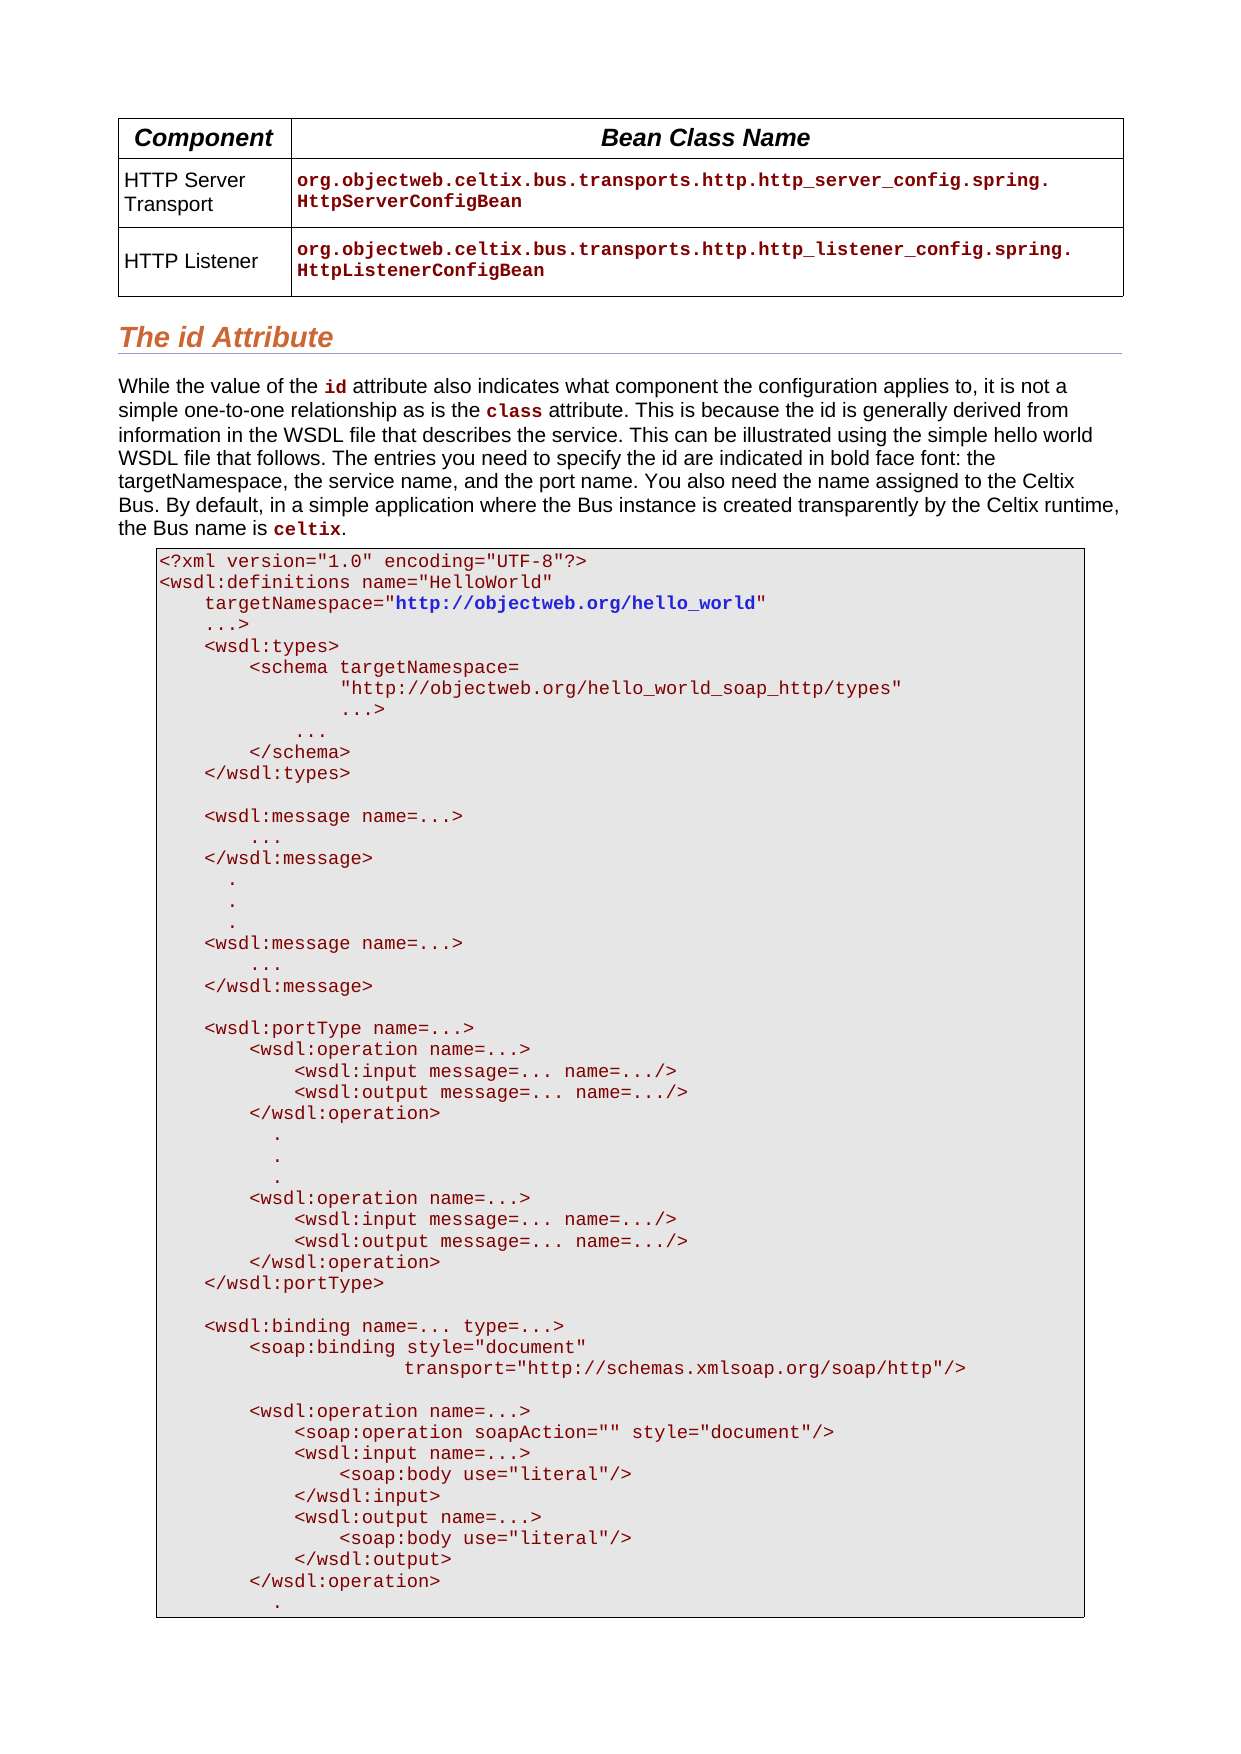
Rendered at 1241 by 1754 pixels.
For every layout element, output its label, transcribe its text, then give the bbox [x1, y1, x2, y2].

text <wsdl:types> [157, 633, 1084, 654]
text <wsdl:operation name=...> [157, 1186, 1084, 1207]
text <wsdl:message name=...> [157, 931, 1084, 952]
text </wsdl:operation> [157, 1568, 1084, 1589]
text . [157, 867, 1084, 888]
text <schema targetNamespace= [157, 654, 1084, 676]
table_header Component [119, 119, 291, 158]
text <wsdl:output message=... name=.../> [157, 1079, 1084, 1101]
text <soap:body use="literal"/> [157, 1526, 1084, 1547]
text <wsdl:input message=... name=.../> [157, 1207, 1084, 1228]
subtitle The id Attribute [118, 321, 1122, 353]
text ...> [157, 612, 1084, 633]
text </wsdl:message> [157, 973, 1084, 994]
text <wsdl:binding name=... type=...> [157, 1313, 1084, 1334]
table_cell HTTP Server Transport [119, 159, 291, 227]
text </wsdl:input> [157, 1483, 1084, 1504]
text transport="http://schemas.xmlsoap.org/soap/http"/> [157, 1356, 1084, 1377]
text <soap:body use="literal"/> [157, 1462, 1084, 1483]
text <wsdl:input message=... name=.../> [157, 1058, 1084, 1079]
text </wsdl:operation> [157, 1101, 1084, 1122]
text ... [157, 718, 1084, 739]
text <wsdl:definitions name="HelloWorld" [157, 569, 1084, 591]
text . [157, 888, 1084, 909]
text <wsdl:operation name=...> [157, 1037, 1084, 1058]
text </wsdl:output> [157, 1547, 1084, 1568]
text <wsdl:input name=...> [157, 1441, 1084, 1462]
text </wsdl:portType> [157, 1271, 1084, 1292]
text . [157, 1143, 1084, 1164]
table_cell org.objectweb.celtix.bus.transports.http.http_server_config.spring. HttpServerConfigBean [292, 159, 1123, 227]
text </schema> [157, 739, 1084, 761]
text <?xml version="1.0" encoding="UTF-8"?> [157, 549, 1084, 569]
text <wsdl:portType name=...> [157, 1016, 1084, 1037]
text <wsdl:message name=...> [157, 803, 1084, 824]
text </wsdl:types> [157, 761, 1084, 782]
text <wsdl:operation name=...> [157, 1398, 1084, 1419]
text ...> [157, 697, 1084, 718]
text "http://objectweb.org/hello_world_soap_http/types" [157, 676, 1084, 697]
text . [157, 1122, 1084, 1143]
text <soap:binding style="document" [157, 1334, 1084, 1356]
table_cell HTTP Listener [119, 228, 291, 296]
text ... [157, 952, 1084, 973]
text . [157, 1164, 1084, 1186]
text . [157, 1589, 1084, 1617]
text <soap:operation soapAction="" style="document"/> [157, 1419, 1084, 1441]
text ... [157, 824, 1084, 846]
text targetNamespace="http://objectweb.org/hello_world" [157, 591, 1084, 612]
table_header Bean Class Name [292, 119, 1123, 158]
table_cell org.objectweb.celtix.bus.transports.http.http_listener_config.spring. HttpListenerConfigBean [292, 228, 1123, 296]
text . [157, 909, 1084, 931]
text <wsdl:output message=... name=.../> [157, 1228, 1084, 1249]
text </wsdl:message> [157, 846, 1084, 867]
text <wsdl:output name=...> [157, 1504, 1084, 1526]
text </wsdl:operation> [157, 1249, 1084, 1271]
text While the value of the id attribute also indicates what component the configuration applies to, it is not a simple one-to-one relationship as is the class attribute. This is because the id is generally derived from information in the WSDL file that describes the service. This can be illustrated using the simple hello world WSDL file that follows. The entries you need to specify the id are indicated in bold face font: the targetNamespace, the service name, and the port name. You also need the name assigned to the Celtix Bus. By default, in a simple application where the Bus instance is created transparently by the Celtix runtime, the Bus name is celtix. [118, 374, 1122, 541]
